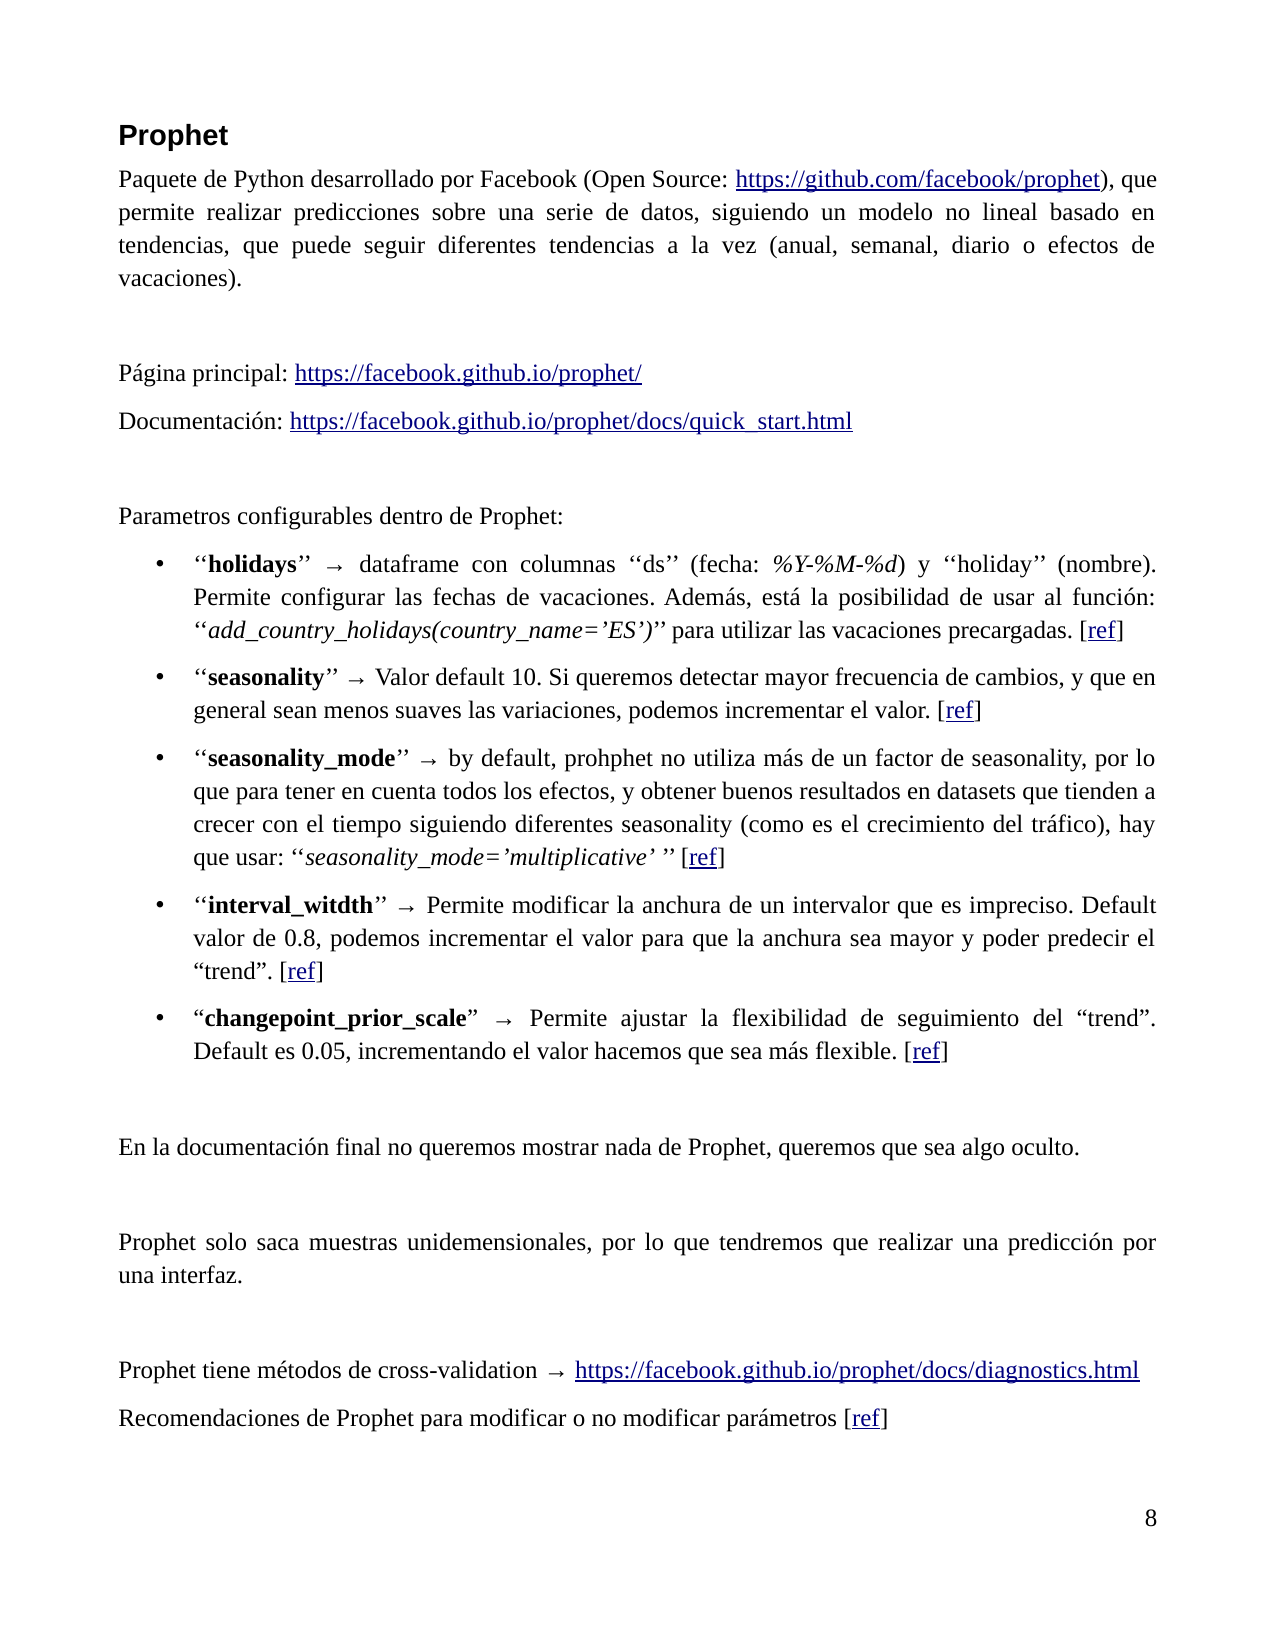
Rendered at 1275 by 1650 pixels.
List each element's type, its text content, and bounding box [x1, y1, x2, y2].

text Prophet tiene métodos de cross-validation → https://facebook.github.io/prophet/docs/diagnostics.html [118, 1355, 1157, 1384]
list “changepoint_prior_scale” → Permite ajustar la flexibilidad de seguimiento del “trend”. Default es 0.05, incrementando el valor hacemos que sea más flexible. [ref] [156, 1003, 1157, 1065]
text En la documentación final no queremos mostrar nada de Prophet, queremos que sea algo oculto. [118, 1132, 1157, 1160]
text Prophet solo saca muestras unidemensionales, por lo que tendremos que realizar una predicción por una interfaz. [118, 1227, 1157, 1289]
text Parametros configurables dentro de Prophet: [118, 501, 1157, 530]
text Recomendaciones de Prophet para modificar o no modificar parámetros [ref] [118, 1403, 1157, 1431]
text Paquete de Python desarrollado por Facebook (Open Source: https://github.com/facebook/prophet), que permite realizar predicciones sobre una serie de datos, siguiendo un modelo no lineal basado en tendencias, que puede seguir diferentes tendencias a la vez (anual, semanal, diario o efectos de vacaciones). [118, 164, 1157, 292]
list ‘‘seasonality_mode’’ → by default, prohphet no utiliza más de un factor de seasonality, por lo que para tener en cuenta todos los efectos, y obtener buenos resultados en datasets que tienden a crecer con el tiempo siguiendo diferentes seasonality (como es el crecimiento del tráfico), hay que usar: ‘‘seasonality_mode=’multiplicative’ ’’ [ref] [156, 743, 1157, 871]
list ‘‘seasonality’’ → Valor default 10. Si queremos detectar mayor frecuencia de cambios, y que en general sean menos suaves las variaciones, podemos incrementar el valor. [ref] [156, 662, 1157, 724]
subtitle Prophet [118, 118, 1157, 152]
list ‘‘holidays’’ → dataframe con columnas ‘‘ds’’ (fecha: %Y-%M-%d) y ‘‘holiday’’ (nombre). Permite configurar las fechas de vacaciones. Además, está la posibilidad de usar al función: ‘‘add_country_holidays(country_name=’ES’)’’ para utilizar las vacaciones precargadas. [ref] [156, 549, 1157, 644]
list ‘‘interval_witdth’’ → Permite modificar la anchura de un intervalor que es impreciso. Default valor de 0.8, podemos incrementar el valor para que la anchura sea mayor y poder predecir el “trend”. [ref] [156, 890, 1157, 984]
text Documentación: https://facebook.github.io/prophet/docs/quick_start.html [118, 406, 1157, 435]
text Página principal: https://facebook.github.io/prophet/ [118, 358, 1157, 387]
